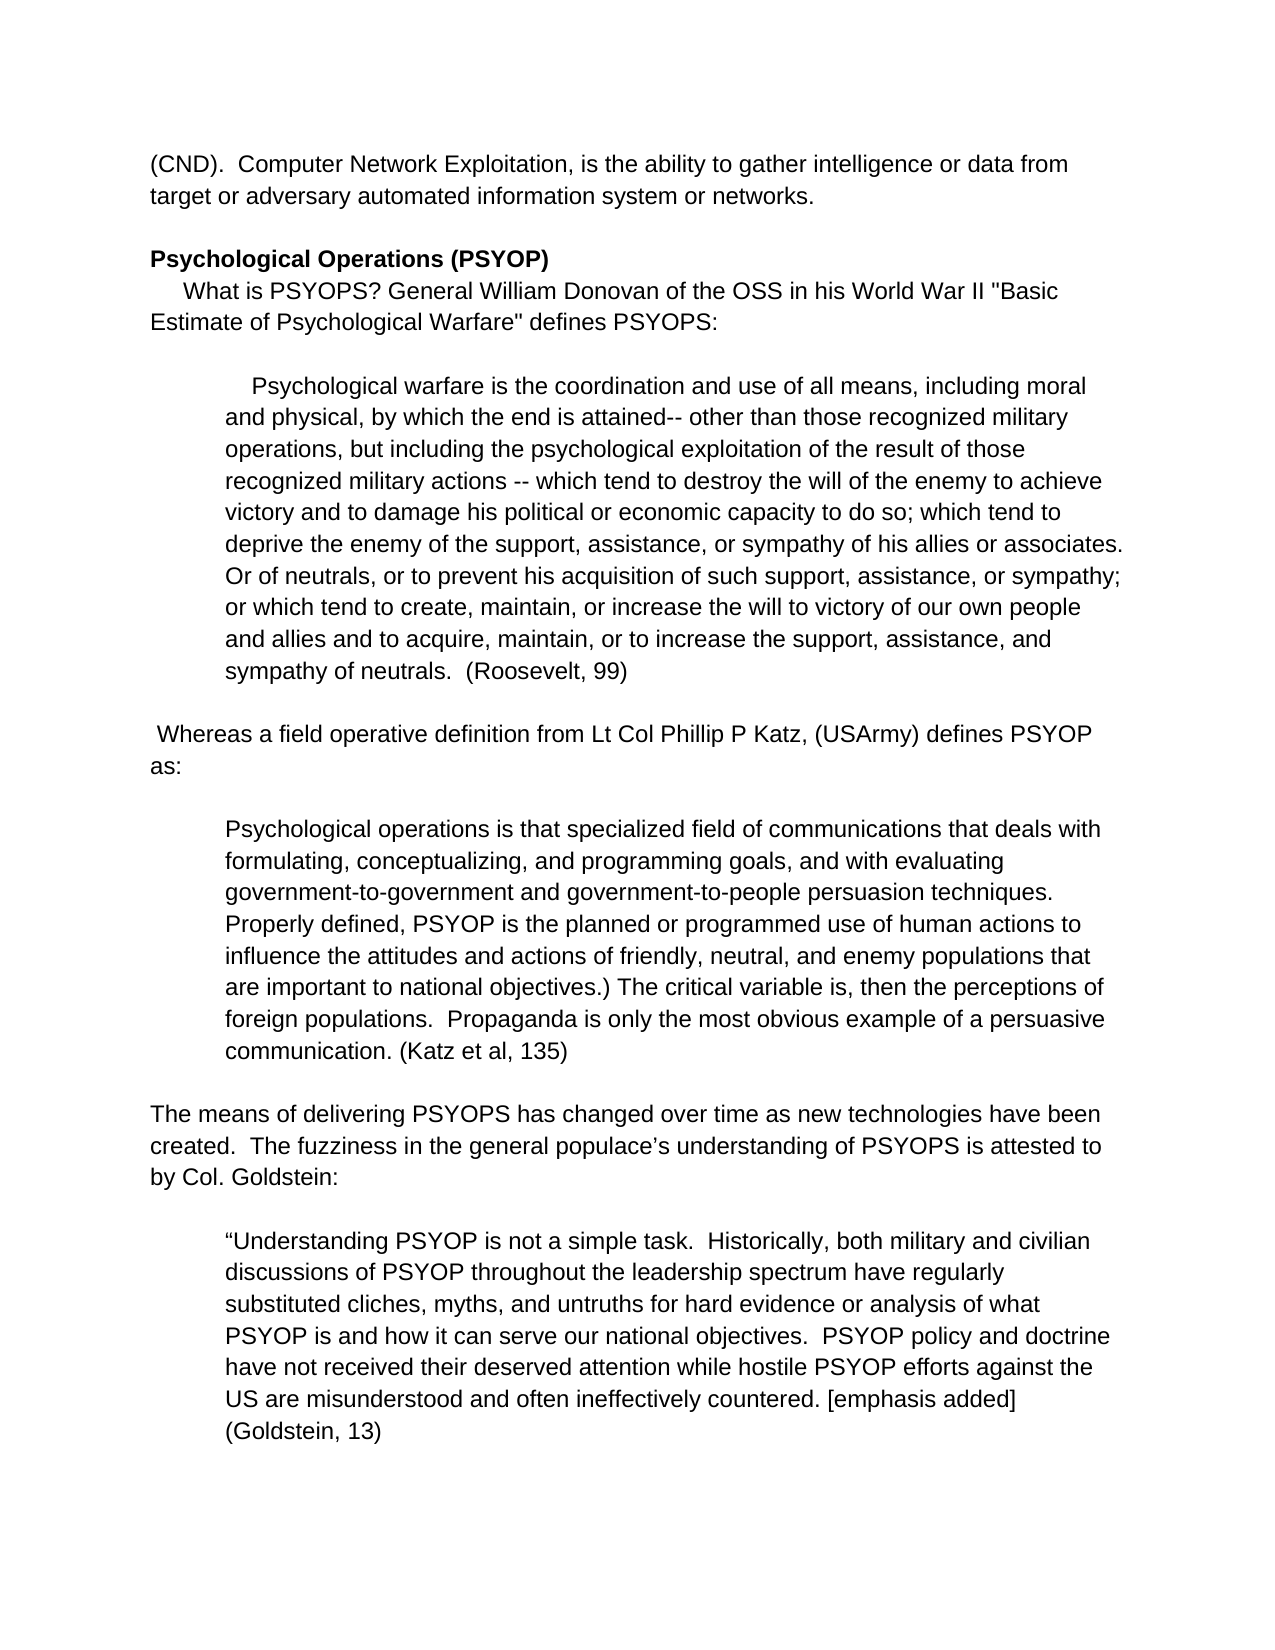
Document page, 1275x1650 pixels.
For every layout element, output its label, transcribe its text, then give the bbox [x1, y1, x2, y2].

text Whereas a field operative definition from Lt Col Phillip P Katz, (USArmy) defines PSYOP as: [150, 720, 1125, 779]
text (CND). Computer Network Exploitation, is the ability to gather intelligence or data from target or adversary automated information system or networks. [150, 150, 1125, 209]
text Psychological warfare is the coordination and use of all means, including moral and physical, by which the end is attained-- other than those recognized military operations, but including the psychological exploitation of the result of those recognized military actions -- which tend to destroy the will of the enemy to achieve victory and to damage his political or economic capacity to do so; which tend to deprive the enemy of the support, assistance, or sympathy of his allies or associates. Or of neutrals, or to prevent his acquisition of such support, assistance, or sympathy; or which tend to create, maintain, or increase the will to victory of our own people and allies and to acquire, maintain, or to increase the support, assistance, and sympathy of neutrals. (Roosevelt, 99) [225, 340, 1125, 716]
text Psychological operations is that specialized field of communications that deals with formulating, conceptualizing, and programming goals, and with evaluating government-to-government and government-to-people persuasion techniques. Properly defined, PSYOP is the planned or programmed use of human actions to influence the attitudes and actions of friendly, neutral, and enemy populations that are important to national objectives.) The critical variable is, then the perceptions of foreign populations. Propaganda is only the most obvious example of a persuasive communication. (Katz et al, 135) [225, 783, 1125, 1064]
text Psychological Operations (PSYOP) What is PSYOPS? General William Donovan of the OSS in his World War II "Basic Estimate of Psychological Warfare" defines PSYOPS: [150, 213, 1125, 336]
text “Understanding PSYOP is not a simple task. Historically, both military and civilian discussions of PSYOP throughout the leadership spectrum have regularly substituted cliches, myths, and untruths for hard evidence or analysis of what PSYOP is and how it can serve our national objectives. PSYOP policy and doctrine have not received their deserved attention while hostile PSYOP efforts against the US are misunderstood and often ineffectively countered. [emphasis added] (Goldstein, 13) [225, 1227, 1125, 1476]
text The means of delivering PSYOPS has changed over time as new technologies have been created. The fuzziness in the general populace’s understanding of PSYOPS is attested to by Col. Goldstein: [150, 1068, 1125, 1223]
